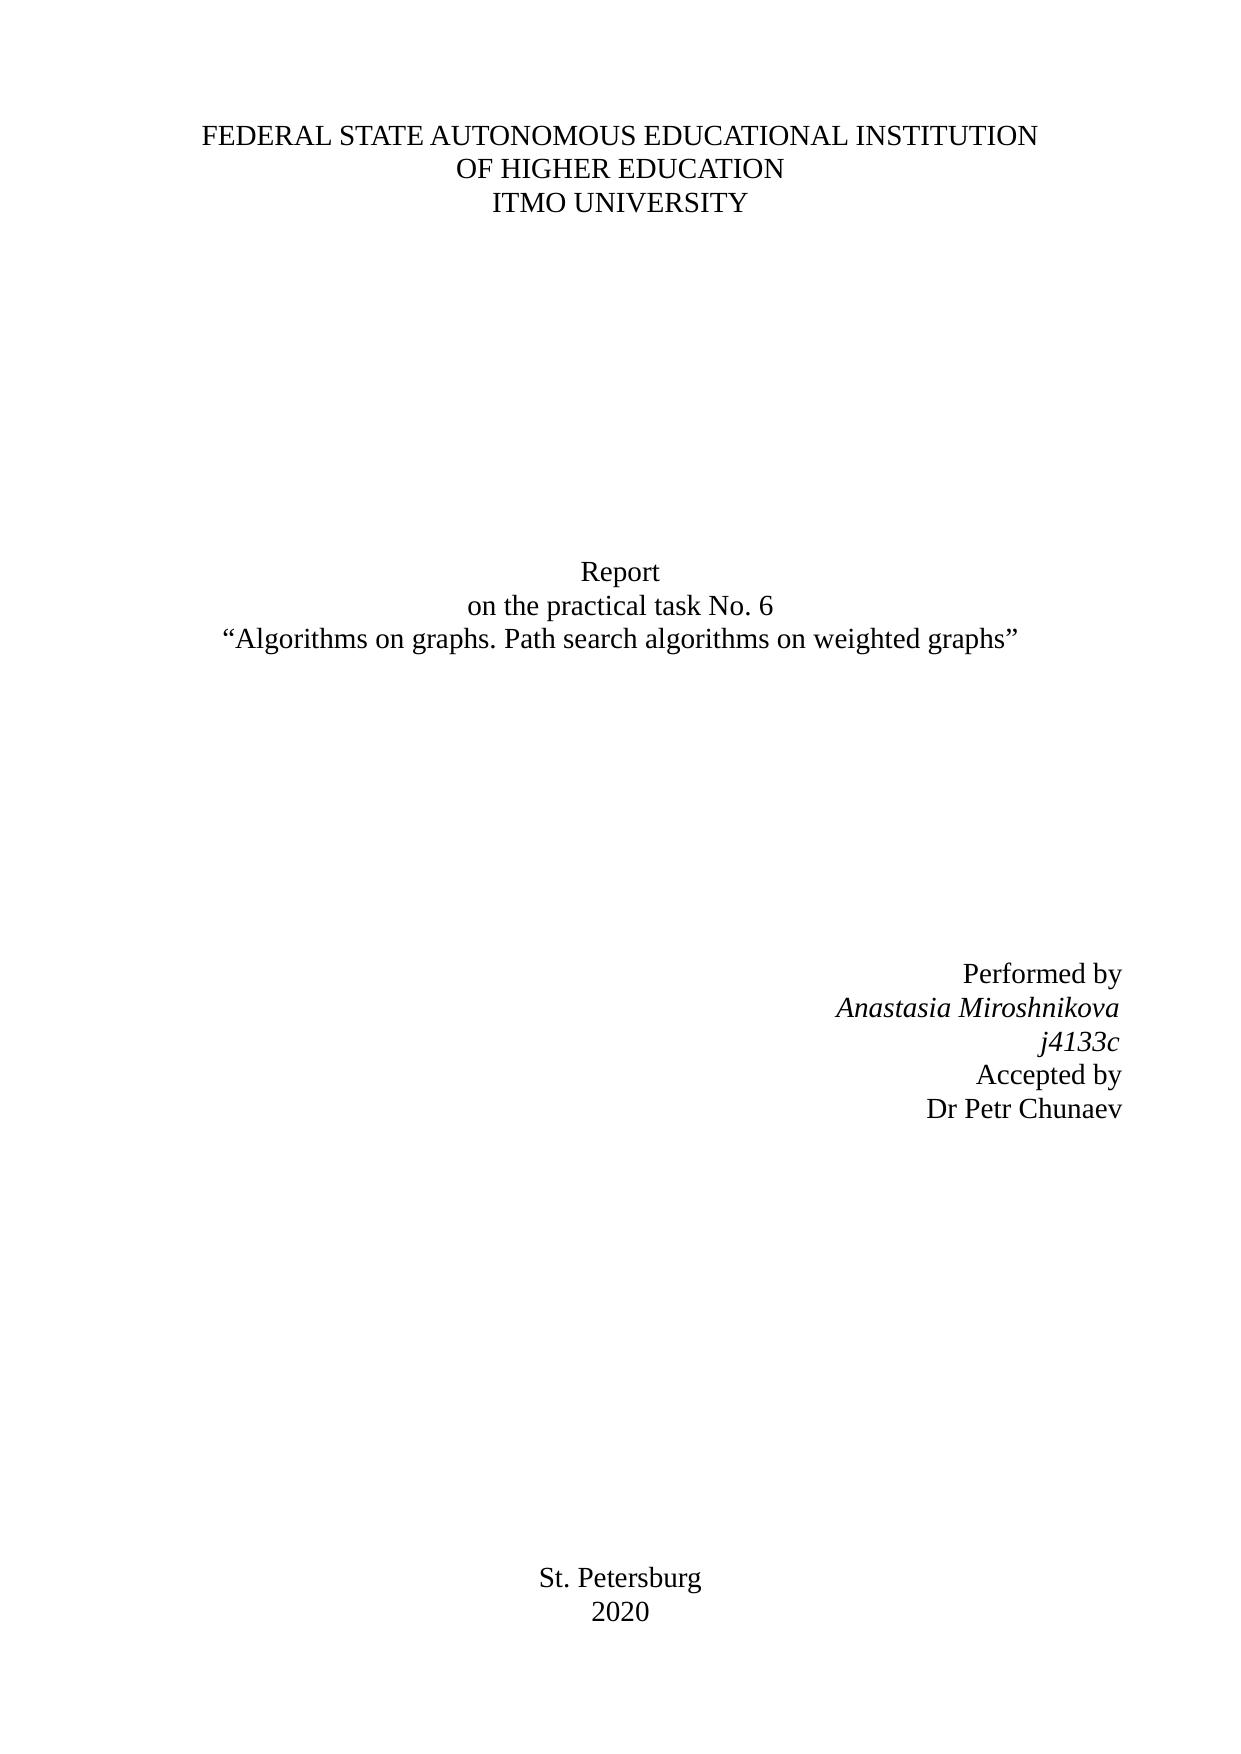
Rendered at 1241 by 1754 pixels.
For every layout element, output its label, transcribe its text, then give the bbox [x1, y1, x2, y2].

text Anastasia Miroshnikova [118, 990, 1122, 1024]
text Accepted by [118, 1057, 1122, 1091]
text “Algorithms on graphs. Path search algorithms on weighted graphs” [118, 621, 1122, 655]
text on the practical task No. 6 [118, 588, 1122, 621]
text j4133c [118, 1024, 1122, 1057]
text St. Petersburg [118, 1560, 1122, 1594]
text FEDERAL STATE AUTONOMOUS EDUCATIONAL INSTITUTION [118, 118, 1122, 152]
text ITMO UNIVERSITY [118, 185, 1122, 219]
text Report [118, 554, 1122, 588]
text 2020 [118, 1594, 1122, 1627]
text Dr Petr Chunaev [118, 1091, 1122, 1124]
text OF HIGHER EDUCATION [118, 152, 1122, 185]
text Performed by [118, 957, 1122, 990]
